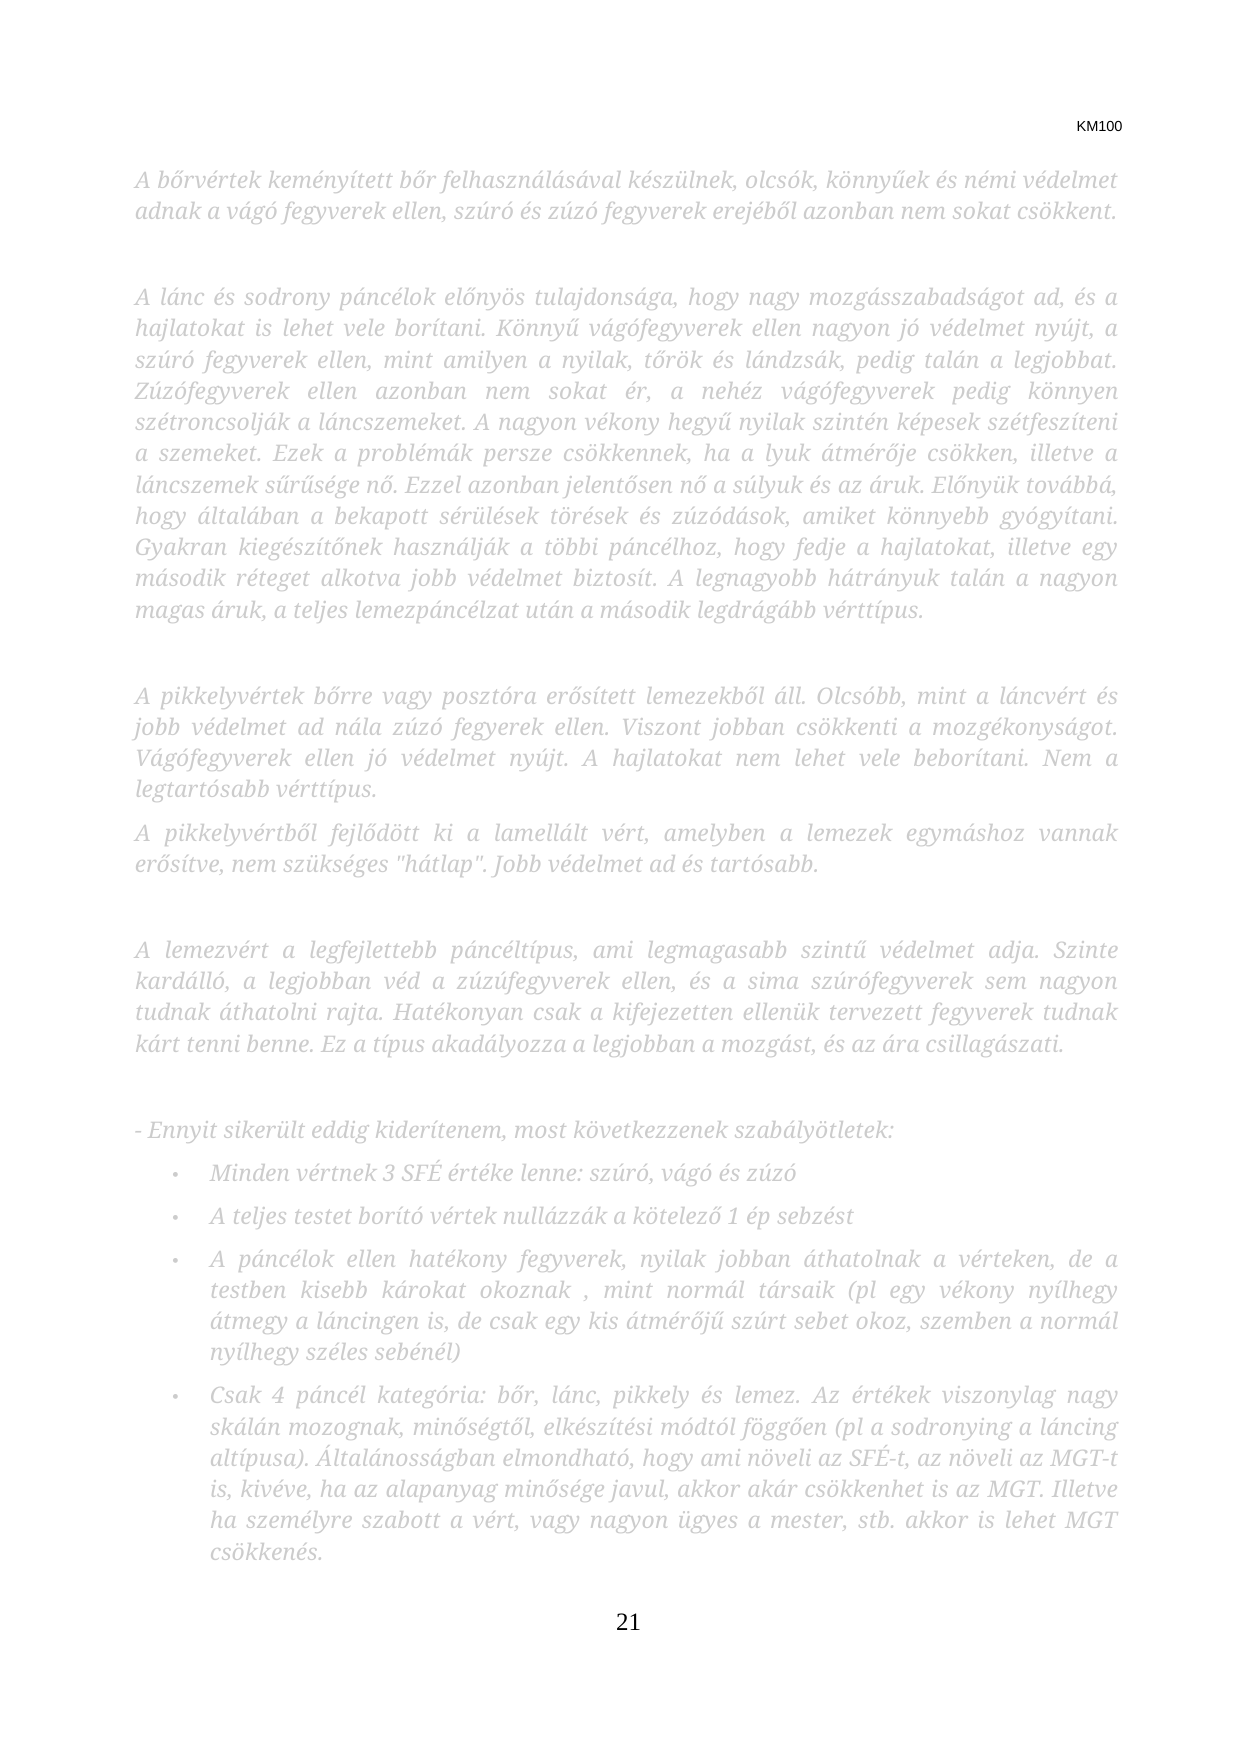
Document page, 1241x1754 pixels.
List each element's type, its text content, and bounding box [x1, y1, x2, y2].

list A páncélok ellen hatékony fegyverek, nyilak jobban áthatolnak a vérteken, de a testben kisebb károkat okoznak , mint normál társaik (pl egy vékony nyílhegy átmegy a láncingen is, de csak egy kis átmérőjű szúrt sebet okoz, szemben a normál nyílhegy széles sebénél) [172, 1243, 1122, 1368]
list Minden vértnek 3 SFÉ értéke lenne: szúró, vágó és zúzó [172, 1157, 1122, 1188]
text A lemezvért a legfejlettebb páncéltípus, ami legmagasabb szintű védelmet adja. Szinte kardálló, a legjobban véd a zúzúfegyverek ellen, és a sima szúrófegyverek sem nagyon tudnak áthatolni rajta. Hatékonyan csak a kifejezetten ellenük tervezett fegyverek tudnak kárt tenni benne. Ez a típus akadályozza a legjobban a mozgást, és az ára csillagászati. [134, 934, 1122, 1059]
text A bőrvértek keményített bőr felhasználásával készülnek, olcsók, könnyűek és némi védelmet adnak a vágó fegyverek ellen, szúró és zúzó fegyverek erejéből azonban nem sokat csökkent. [134, 164, 1122, 226]
text A lánc és sodrony páncélok előnyös tulajdonsága, hogy nagy mozgásszabadságot ad, és a hajlatokat is lehet vele borítani. Könnyű vágófegyverek ellen nagyon jó védelmet nyújt, a szúró fegyverek ellen, mint amilyen a nyilak, tőrök és lándzsák, pedig talán a legjobbat. Zúzófegyverek ellen azonban nem sokat ér, a nehéz vágófegyverek pedig könnyen szétroncsolják a láncszemeket. A nagyon vékony hegyű nyilak szintén képesek szétfeszíteni a szemeket. Ezek a problémák persze csökkennek, ha a lyuk átmérője csökken, illetve a láncszemek sűrűsége nő. Ezzel azonban jelentősen nő a súlyuk és az áruk. Előnyük továbbá, hogy általában a bekapott sérülések törések és zúzódások, amiket könnyebb gyógyítani. Gyakran kiegészítőnek használják a többi páncélhoz, hogy fedje a hajlatokat, illetve egy második réteget alkotva jobb védelmet biztosít. A legnagyobb hátrányuk talán a nagyon magas áruk, a teljes lemezpáncélzat után a második legdrágább vérttípus. [134, 281, 1122, 625]
list Csak 4 páncél kategória: bőr, lánc, pikkely és lemez. Az értékek viszonylag nagy skálán mozognak, minőségtől, elkészítési módtól föggően (pl a sodronying a láncing altípusa). Általánosságban elmondható, hogy ami növeli az SFÉ-t, az növeli az MGT-t is, kivéve, ha az alapanyag minősége javul, akkor akár csökkenhet is az MGT. Illetve ha személyre szabott a vért, vagy nagyon ügyes a mester, stb. akkor is lehet MGT csökkenés. [172, 1379, 1122, 1567]
text A pikkelyvértek bőrre vagy posztóra erősített lemezekből áll. Olcsóbb, mint a láncvért és jobb védelmet ad nála zúzó fegyerek ellen. Viszont jobban csökkenti a mozgékonyságot. Vágófegyverek ellen jó védelmet nyújt. A hajlatokat nem lehet vele beborítani. Nem a legtartósabb vérttípus. [134, 680, 1122, 805]
text A pikkelyvértből fejlődött ki a lamellált vért, amelyben a lemezek egymáshoz vannak erősítve, nem szükséges "hátlap". Jobb védelmet ad és tartósabb. [134, 816, 1122, 879]
text - Ennyit sikerült eddig kiderítenem, most következzenek szabályötletek: [134, 1113, 1122, 1145]
list A teljes testet borító vértek nullázzák a kötelező 1 ép sebzést [172, 1199, 1122, 1231]
